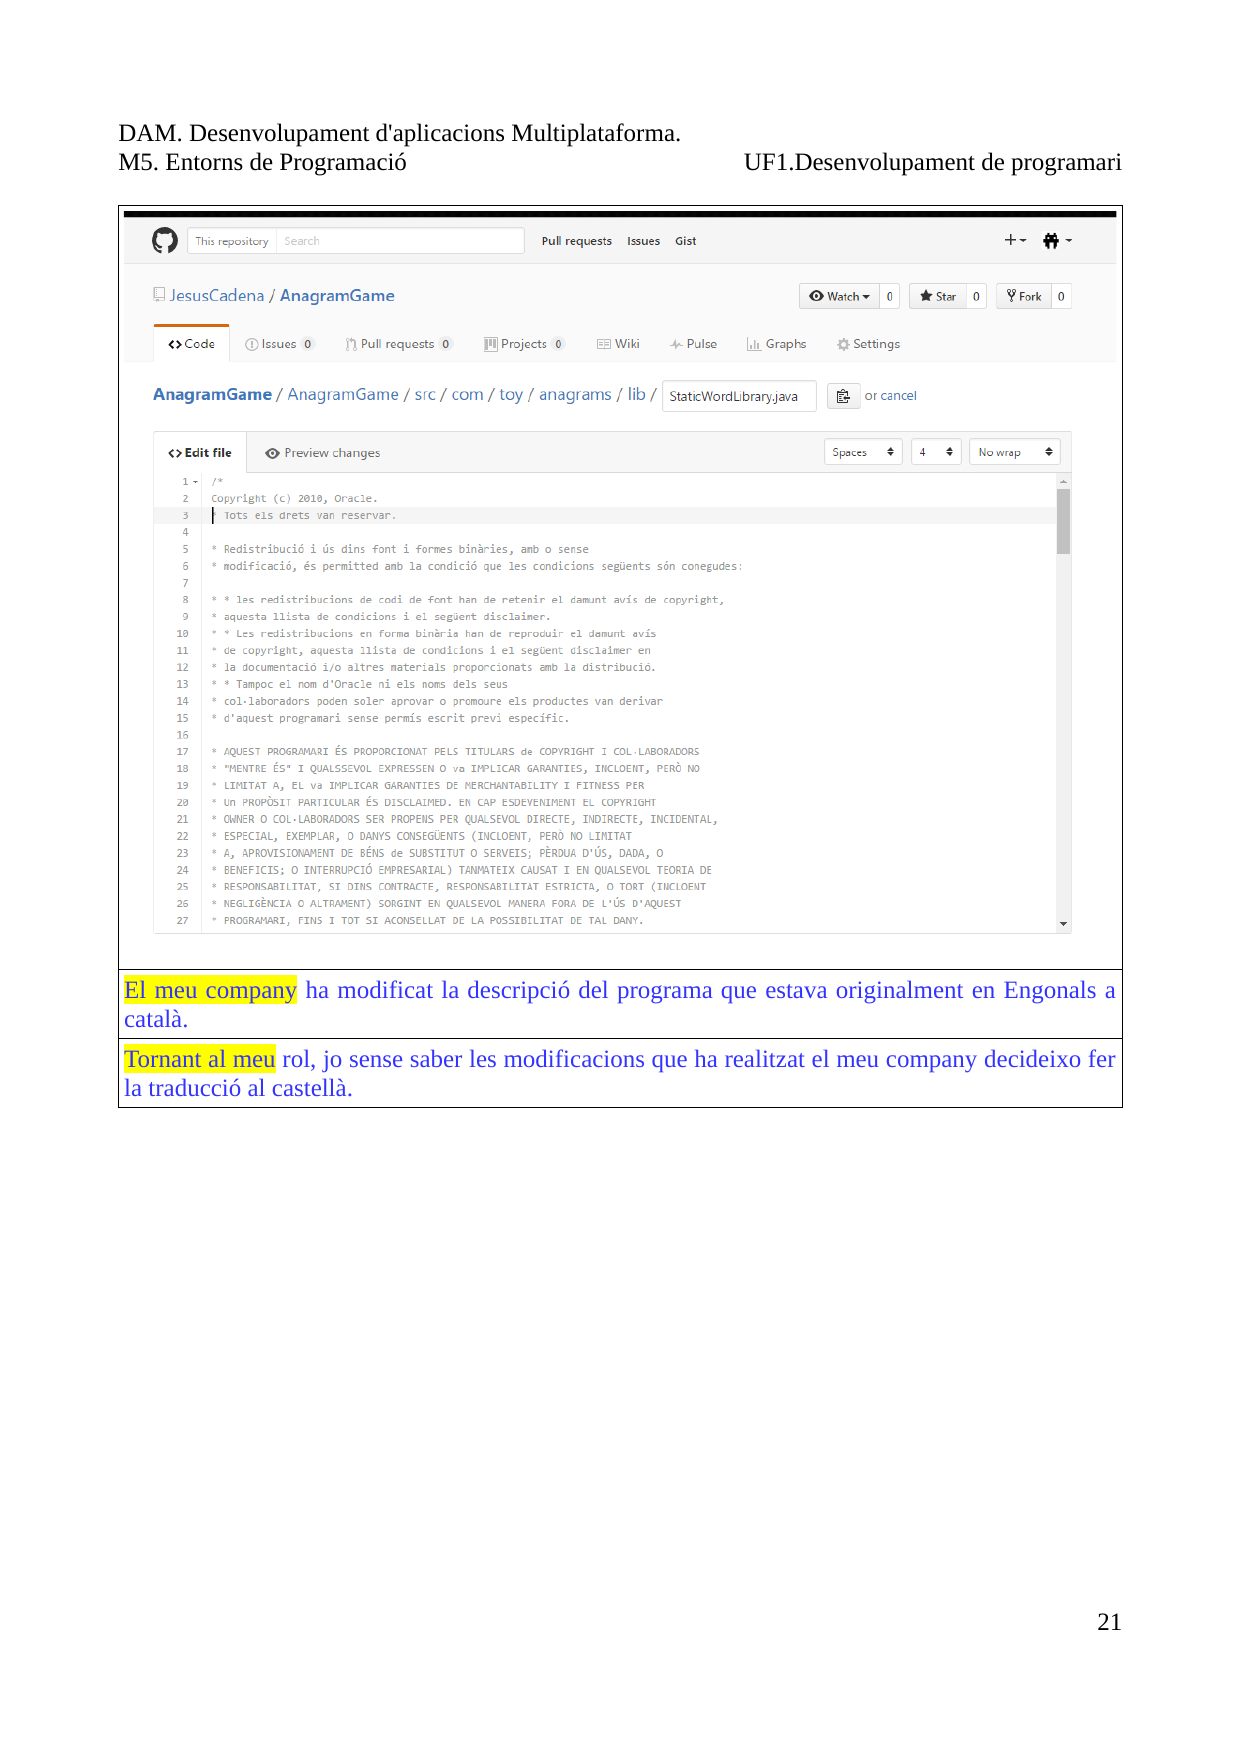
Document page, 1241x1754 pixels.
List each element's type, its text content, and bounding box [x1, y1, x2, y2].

picture [123, 211, 1117, 935]
table_cell El meu company ha modificat la descripció del programa que estava originalment en Engonals a català. [119, 970, 1122, 1038]
table_cell [119, 206, 1122, 969]
table_cell Tornant al meu rol, jo sense saber les modificacions que ha realitzat el meu company decideixo fer la traducció al castellà. [119, 1039, 1122, 1107]
